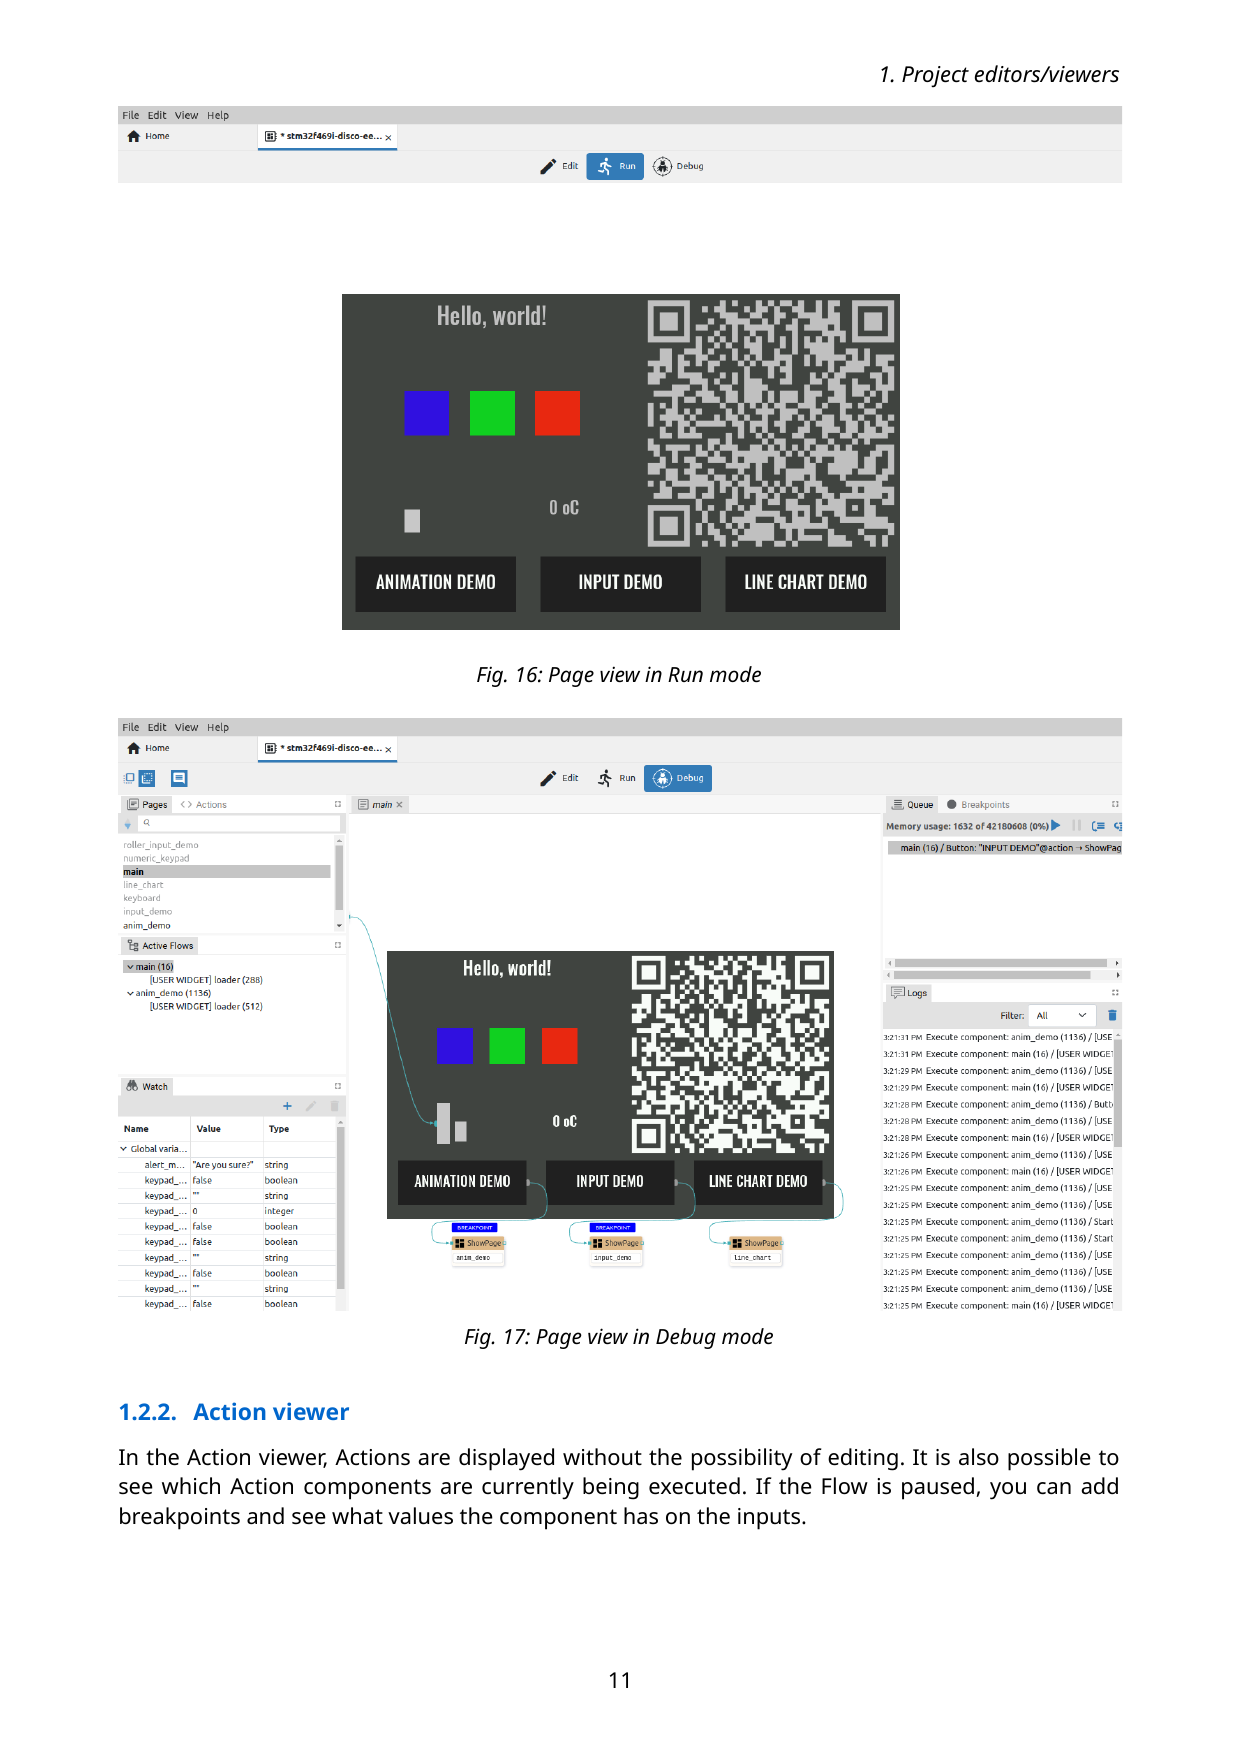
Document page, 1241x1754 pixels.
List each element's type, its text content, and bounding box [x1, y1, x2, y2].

text Fig. 16: Page view in Run mode [118, 649, 1122, 688]
text Fig. 17: Page view in Debug mode [118, 1311, 1122, 1350]
text In the Action viewer, Actions are displayed without the possibility of editing. It is also possible to see which Action components are currently being executed. If the Flow is paused, you can add breakpoints and see what values the component has on the inputs. [118, 1442, 1122, 1531]
picture [118, 718, 1123, 1311]
subtitle Action viewer [118, 1396, 1122, 1427]
picture [118, 106, 1123, 649]
